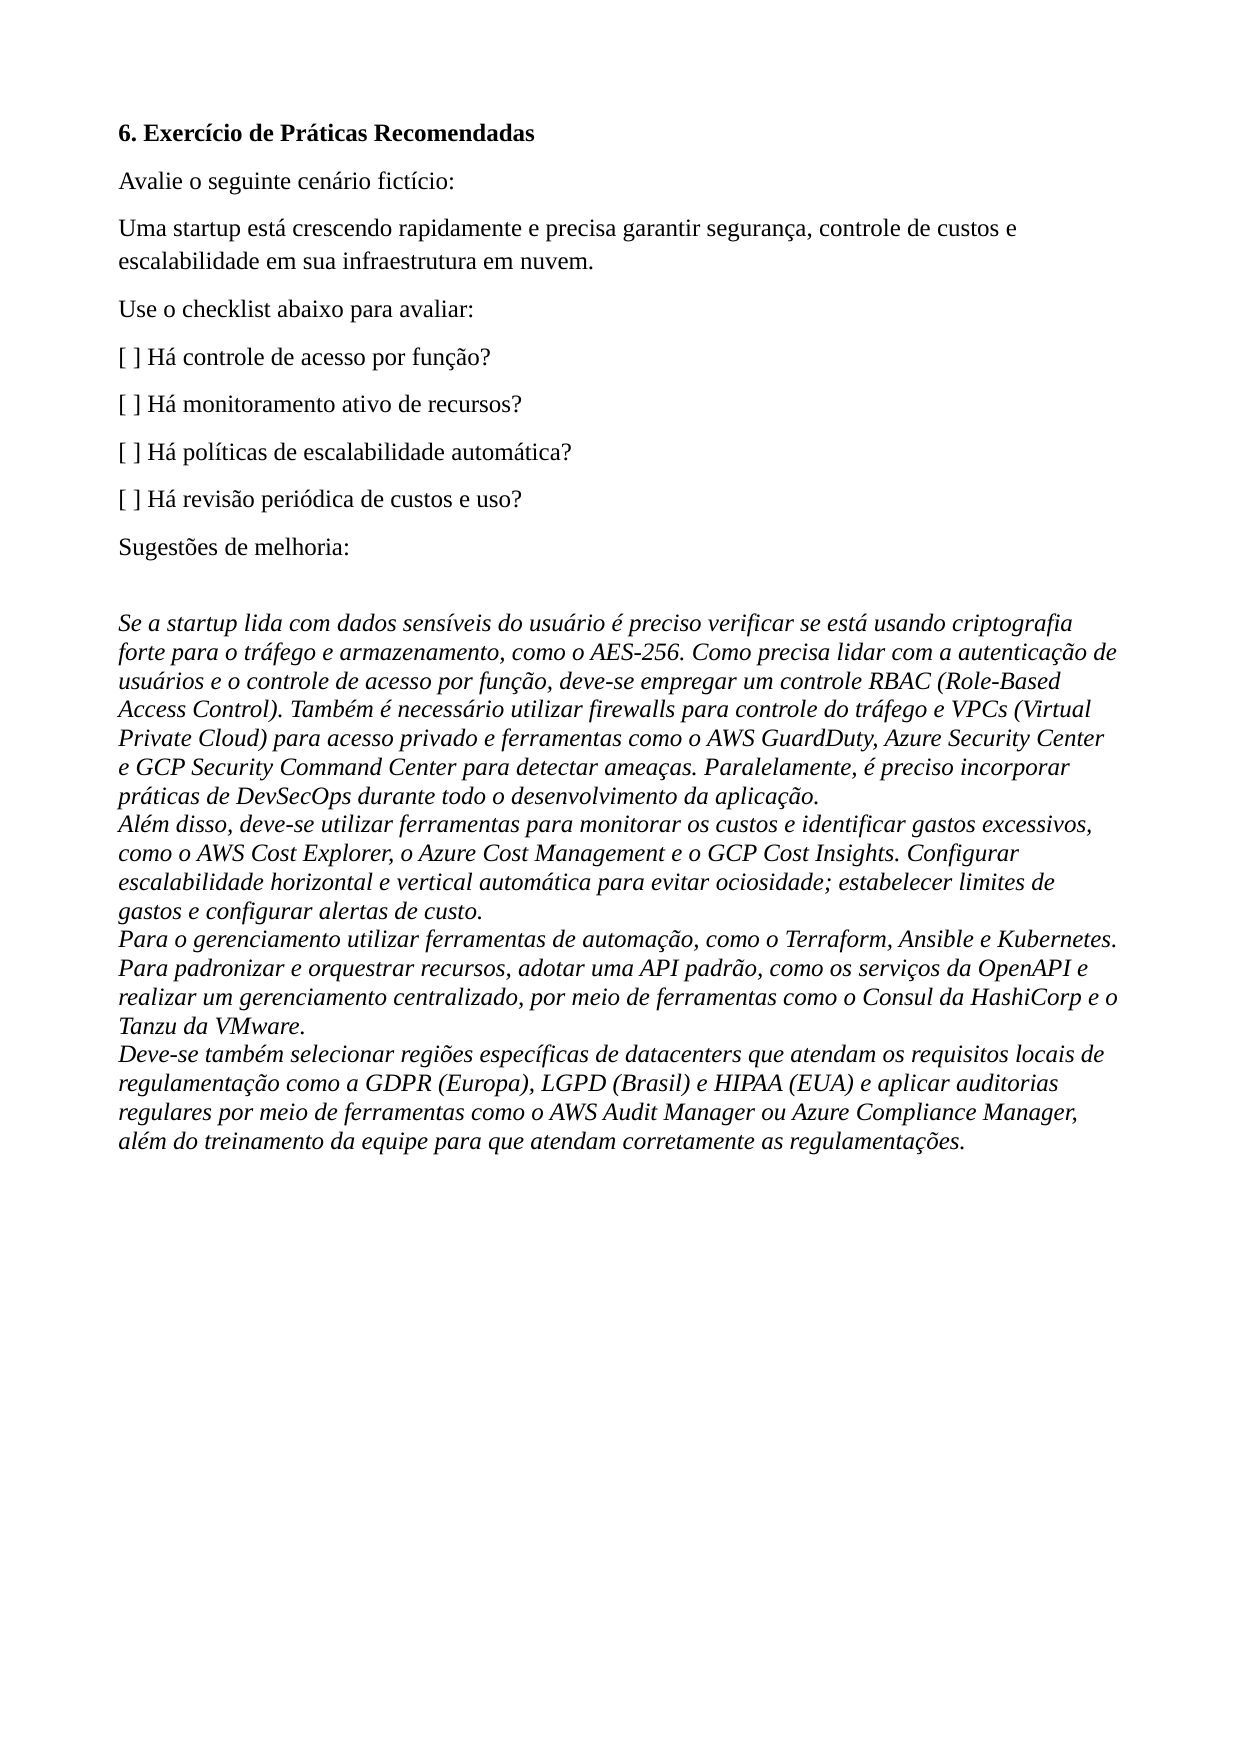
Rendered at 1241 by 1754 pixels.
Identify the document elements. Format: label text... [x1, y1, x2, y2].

text Use o checklist abaixo para avaliar: [118, 294, 1122, 323]
text Além disso, deve-se utilizar ferramentas para monitorar os custos e identificar gastos excessivos, como o AWS Cost Explorer, o Azure Cost Management e o GCP Cost Insights. Configurar escalabilidade horizontal e vertical automática para evitar ociosidade; estabelecer limites de gastos e configurar alertas de custo. [118, 809, 1122, 924]
text [ ] Há monitoramento ativo de recursos? [118, 389, 1122, 418]
text [ ] Há revisão periódica de custos e uso? [118, 484, 1122, 513]
text [ ] Há controle de acesso por função? [118, 342, 1122, 370]
text Se a startup lida com dados sensíveis do usuário é preciso verificar se está usando criptografia forte para o tráfego e armazenamento, como o AES-256. Como precisa lidar com a autenticação de usuários e o controle de acesso por função, deve-se empregar um controle RBAC (Role-Based Access Control). Também é necessário utilizar firewalls para controle do tráfego e VPCs (Virtual Private Cloud) para acesso privado e ferramentas como o AWS GuardDuty, Azure Security Center e GCP Security Command Center para detectar ameaças. Paralelamente, é preciso incorporar práticas de DevSecOps durante todo o desenvolvimento da aplicação. [118, 608, 1122, 809]
text Deve-se também selecionar regiões específicas de datacenters que atendam os requisitos locais de regulamentação como a GDPR (Europa), LGPD (Brasil) e HIPAA (EUA) e aplicar auditorias regulares por meio de ferramentas como o AWS Audit Manager ou Azure Compliance Manager, além do treinamento da equipe para que atendam corretamente as regulamentações. [118, 1039, 1122, 1154]
text Sugestões de melhoria: [118, 532, 1122, 561]
text 6. Exercício de Práticas Recomendadas [118, 118, 1122, 147]
text [ ] Há políticas de escalabilidade automática? [118, 437, 1122, 466]
text Uma startup está crescendo rapidamente e precisa garantir segurança, controle de custos e escalabilidade em sua infraestrutura em nuvem. [118, 213, 1122, 275]
text Avalie o seguinte cenário fictício: [118, 166, 1122, 194]
text Para o gerenciamento utilizar ferramentas de automação, como o Terraform, Ansible e Kubernetes. Para padronizar e orquestrar recursos, adotar uma API padrão, como os serviços da OpenAPI e realizar um gerenciamento centralizado, por meio de ferramentas como o Consul da HashiCorp e o Tanzu da VMware. [118, 924, 1122, 1039]
